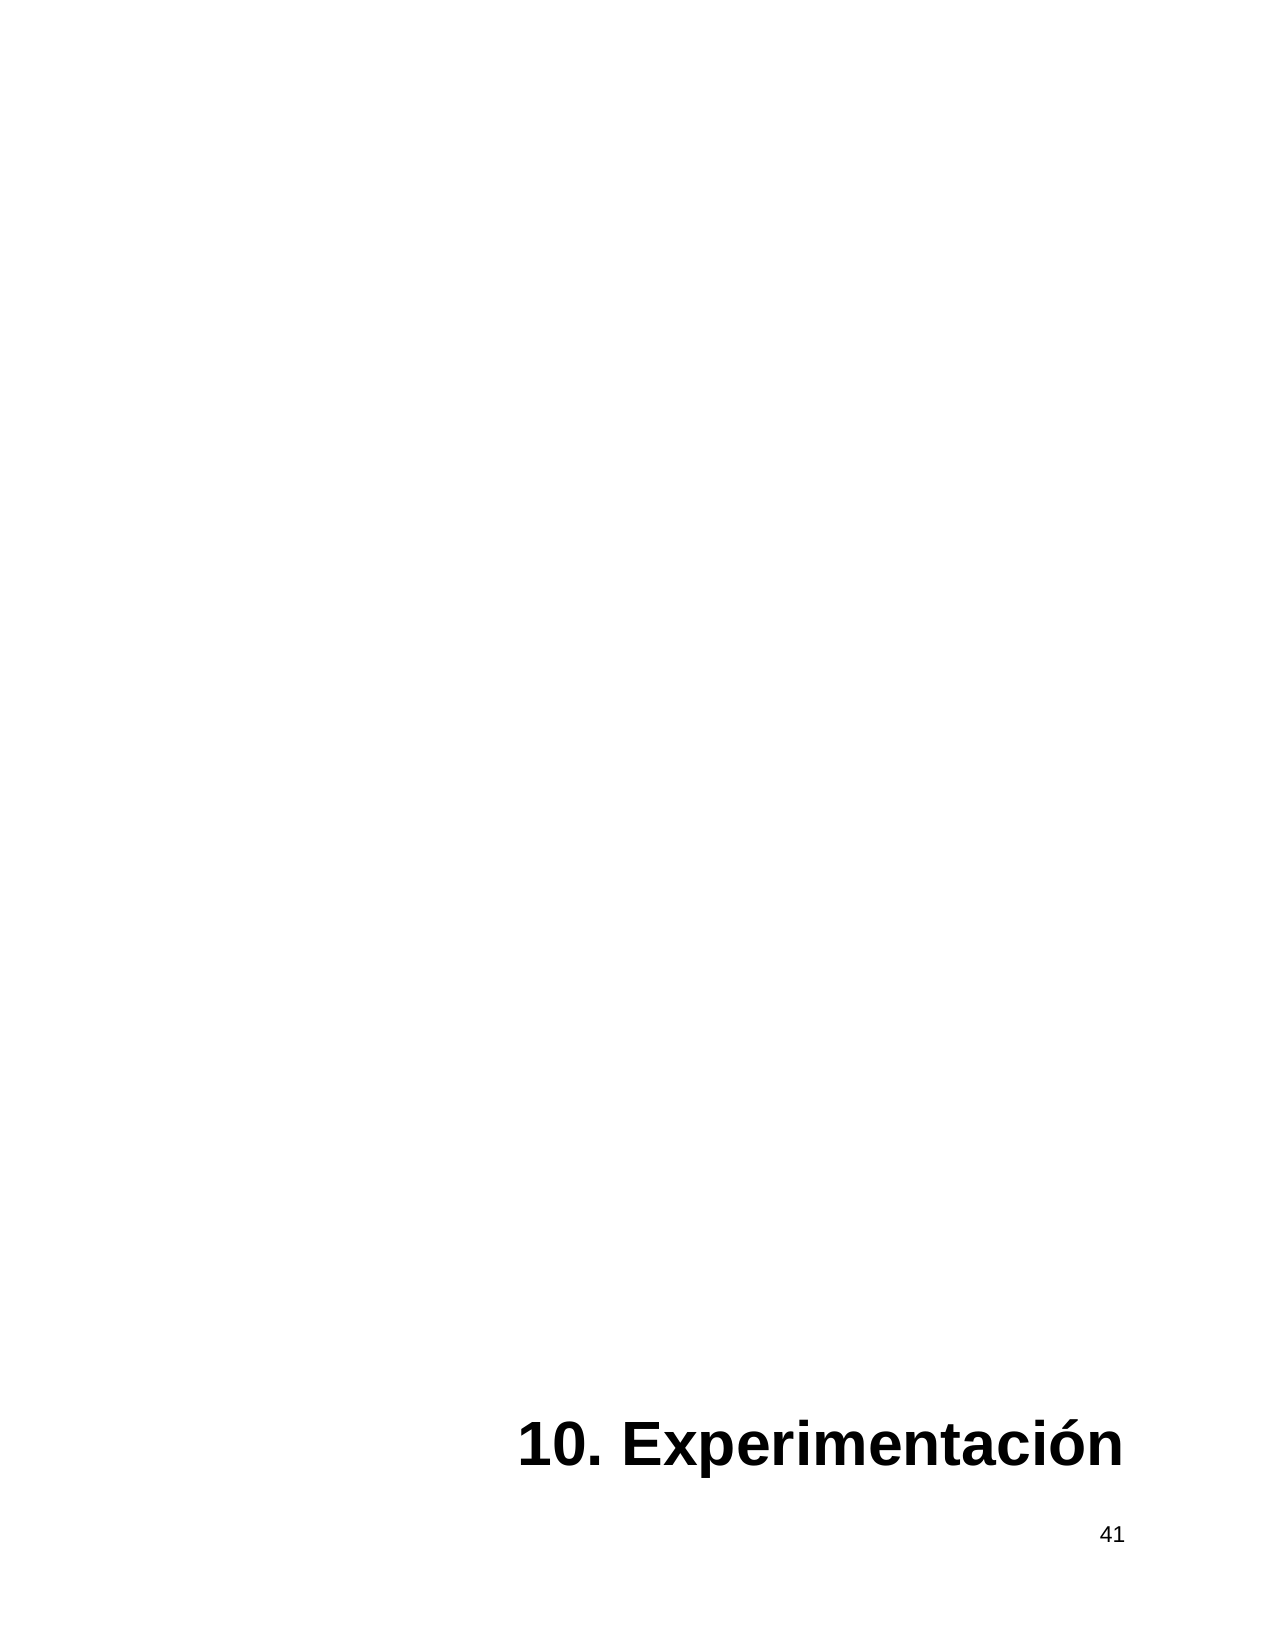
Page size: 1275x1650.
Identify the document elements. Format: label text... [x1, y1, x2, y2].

text 10. Experimentación [150, 1409, 1125, 1479]
